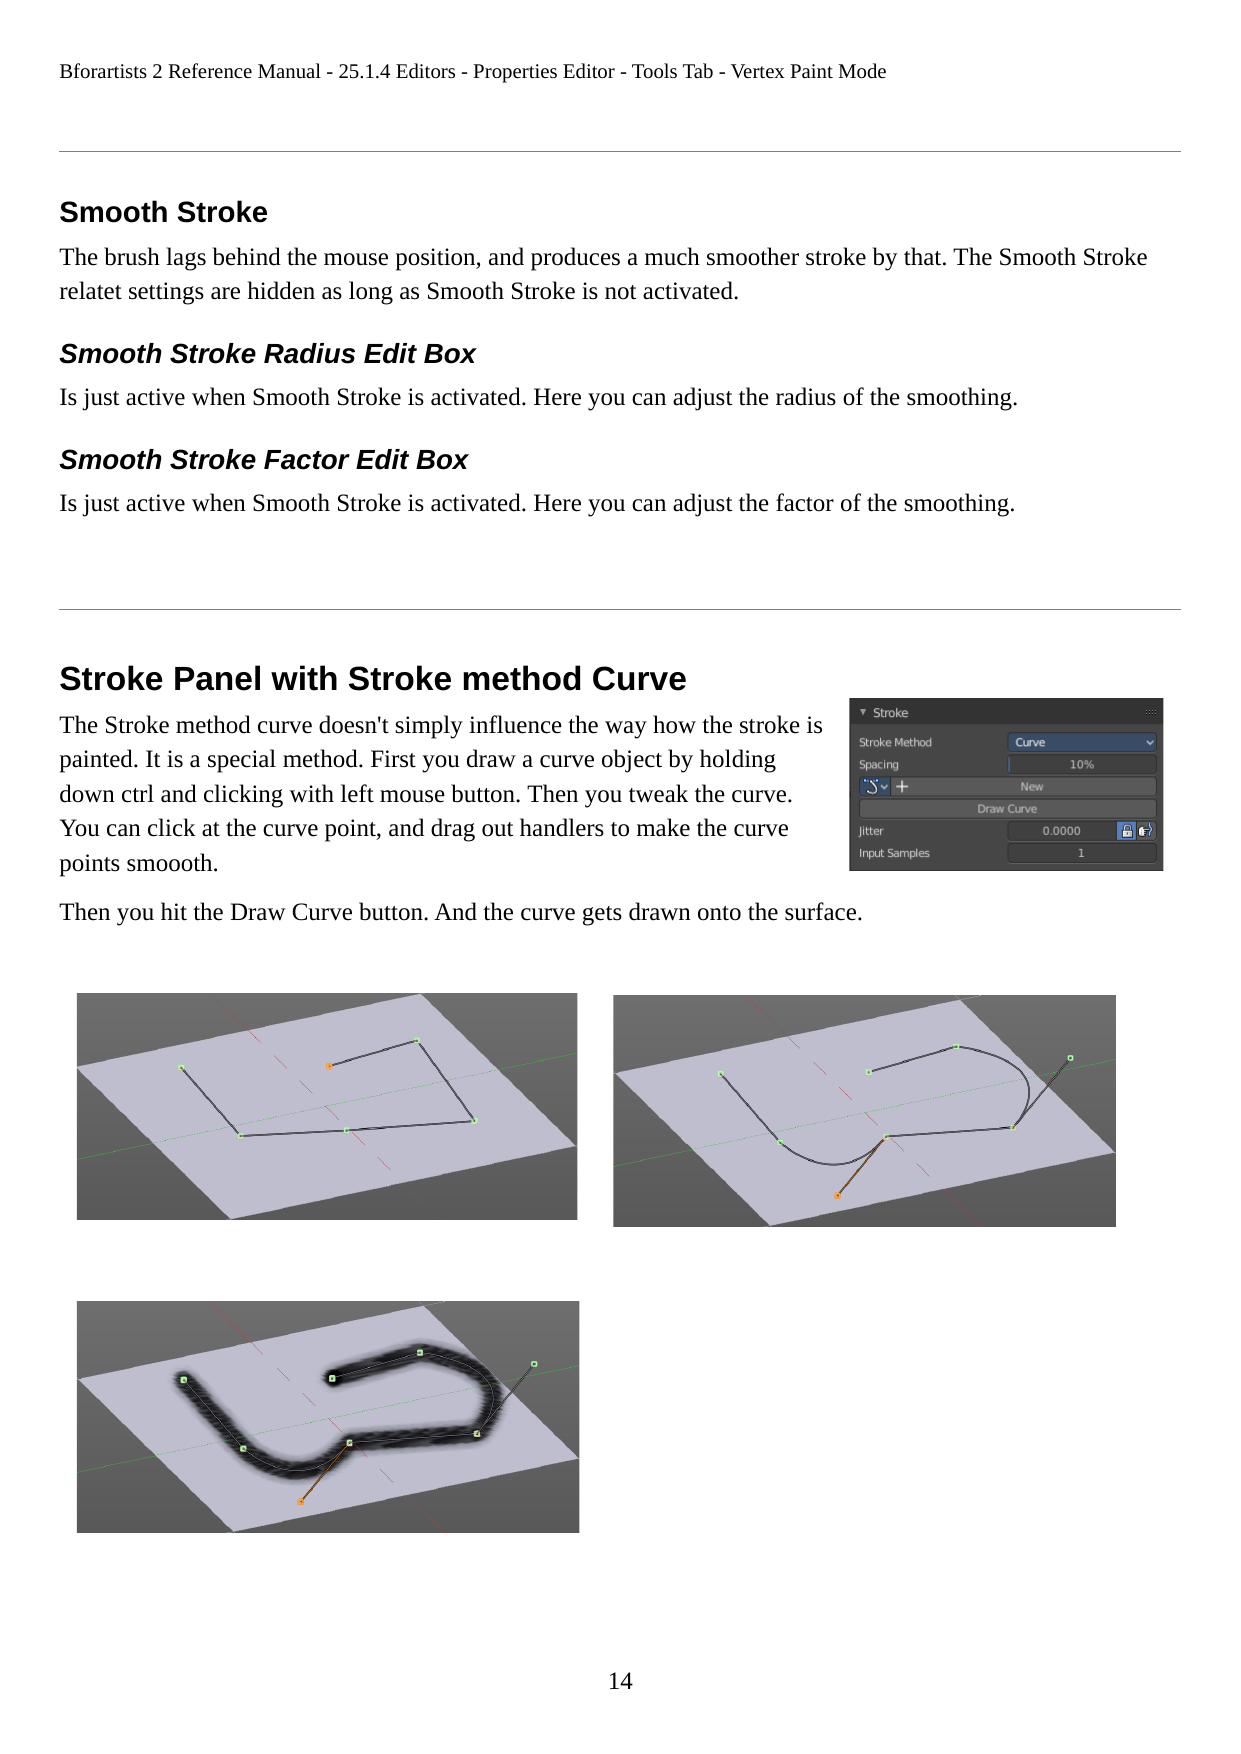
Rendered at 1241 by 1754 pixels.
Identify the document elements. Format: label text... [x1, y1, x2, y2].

picture [76, 993, 578, 1220]
text The Stroke method curve doesn't simply influence the way how the stroke is painted. It is a special method. First you draw a curve object by holding down ctrl and clicking with left mouse button. Then you tweak the curve. You can click at the curve point, and drag out handlers to make the curve points smoooth. [59, 710, 1181, 877]
picture [613, 995, 1116, 1227]
subtitle Stroke Panel with Stroke method Curve [59, 659, 1181, 698]
subtitle Smooth Stroke [59, 195, 1181, 229]
picture [76, 1301, 580, 1533]
text Then you hit the Draw Curve button. And the curve gets drawn onto the surface. [59, 897, 1181, 926]
subtitle Smooth Stroke Radius Edit Box [59, 338, 1181, 369]
picture [849, 698, 1164, 871]
text The brush lags behind the mouse position, and produces a much smoother stroke by that. The Smooth Stroke relatet settings are hidden as long as Smooth Stroke is not activated. [59, 242, 1181, 305]
text Is just active when Smooth Stroke is activated. Here you can adjust the radius of the smoothing. [59, 382, 1181, 411]
text Is just active when Smooth Stroke is activated. Here you can adjust the factor of the smoothing. [59, 488, 1181, 517]
subtitle Smooth Stroke Factor Edit Box [59, 444, 1181, 476]
